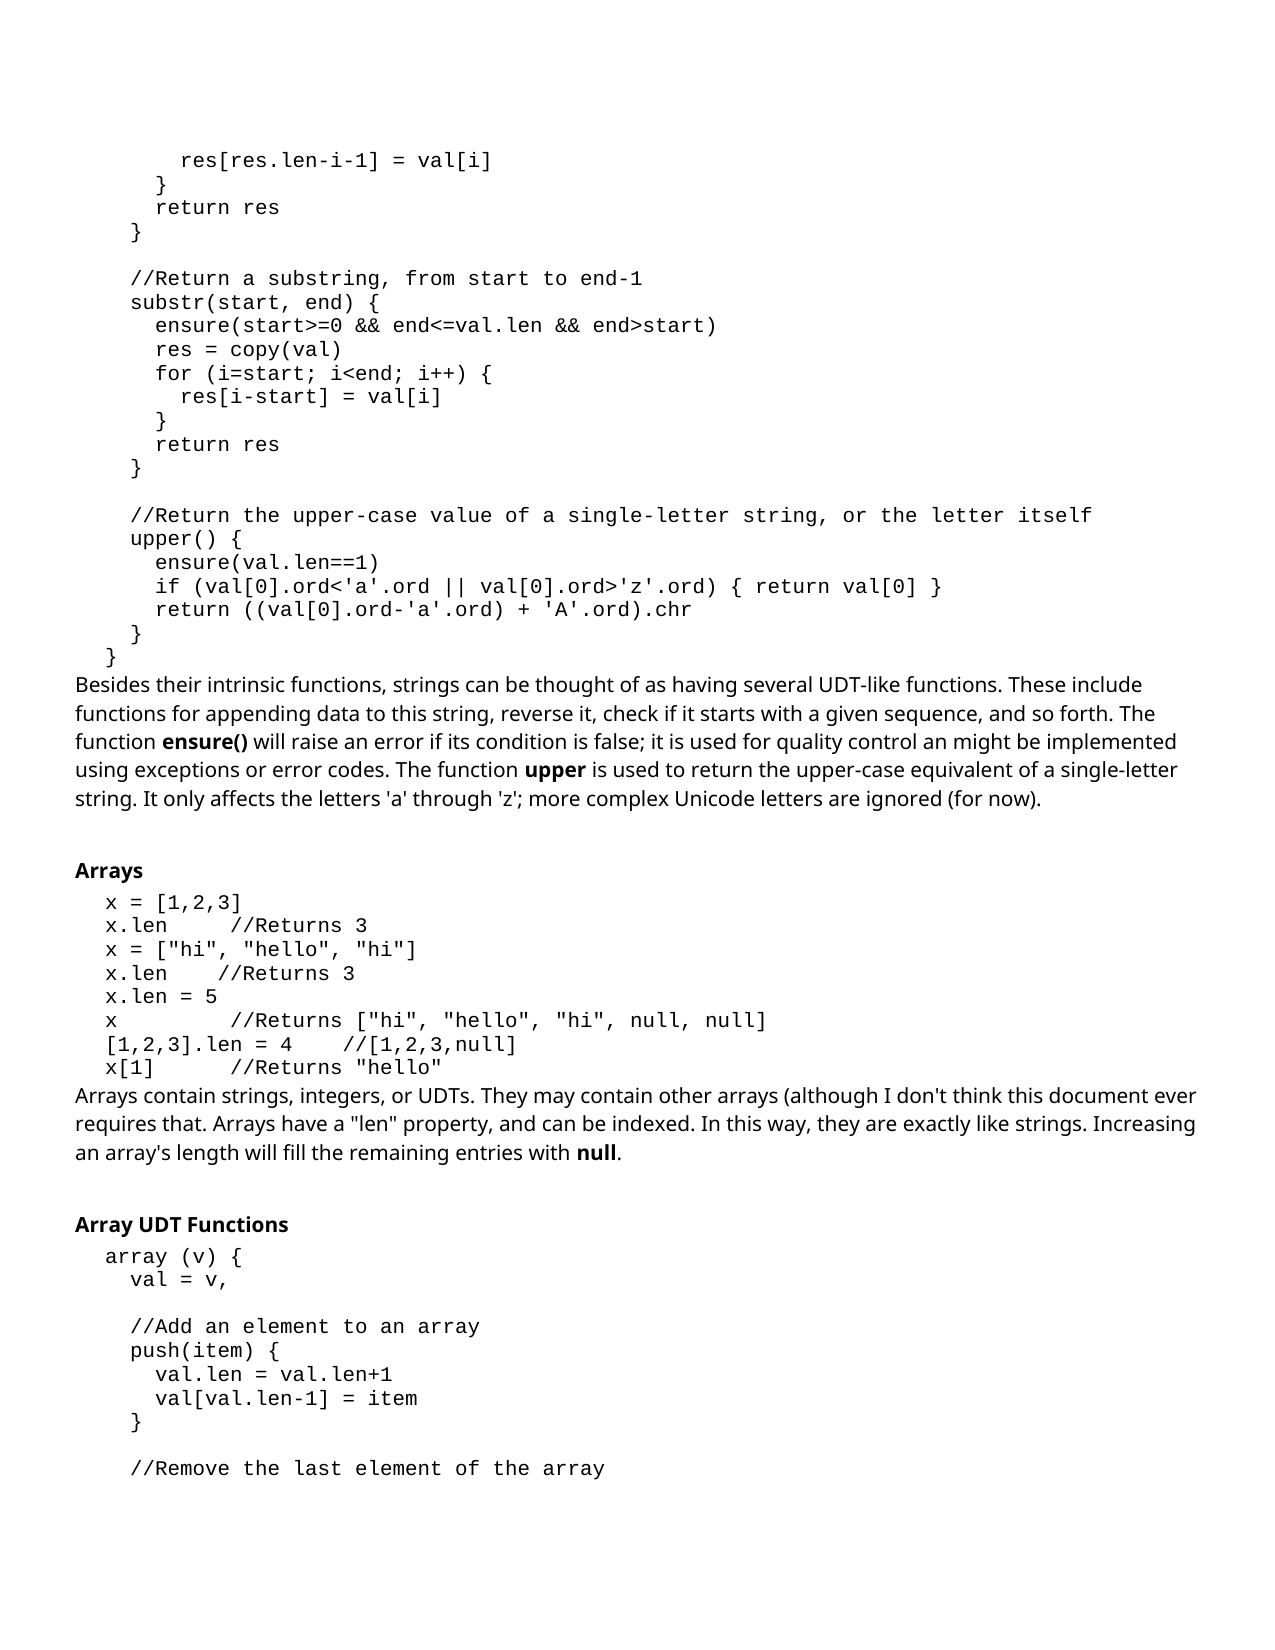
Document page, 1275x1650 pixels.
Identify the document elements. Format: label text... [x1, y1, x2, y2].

text for (i=start; i<end; i++) { [105, 363, 1200, 386]
text res[res.len-i-1] = val[i] [105, 150, 1200, 174]
text return res [105, 434, 1200, 457]
text x.len //Returns 3 [105, 963, 1200, 986]
text //Add an element to an array [105, 1317, 1200, 1340]
text Arrays [75, 856, 1200, 884]
text [1,2,3].len = 4 //[1,2,3,null] [105, 1034, 1200, 1057]
text } [105, 457, 1200, 481]
text ensure(start>=0 && end<=val.len && end>start) [105, 316, 1200, 339]
text return ((val[0].ord-'a'.ord) + 'A'.ord).chr [105, 599, 1200, 623]
text } [105, 623, 1200, 647]
text } [105, 1411, 1200, 1435]
text Besides their intrinsic functions, strings can be thought of as having several UDT-like functions. These include functions for appending data to this string, reverse it, check if it starts with a given sequence, and so forth. The function ensure() will raise an error if its condition is false; it is used for quality control an might be implemented using exceptions or error codes. The function upper is used to return the upper-case equivalent of a single-letter string. It only affects the letters 'a' through 'z'; more complex Unicode letters are ignored (for now). [75, 670, 1200, 812]
text //Return a substring, from start to end-1 [105, 268, 1200, 292]
text upper() { [105, 528, 1200, 552]
text ensure(val.len==1) [105, 552, 1200, 576]
text } [105, 174, 1200, 197]
text res[i-start] = val[i] [105, 386, 1200, 410]
text } [105, 410, 1200, 434]
text val = v, [105, 1269, 1200, 1293]
text if (val[0].ord<'a'.ord || val[0].ord>'z'.ord) { return val[0] } [105, 576, 1200, 599]
text } [105, 221, 1200, 244]
text x = ["hi", "hello", "hi"] [105, 939, 1200, 963]
text x //Returns ["hi", "hello", "hi", null, null] [105, 1010, 1200, 1034]
text substr(start, end) { [105, 292, 1200, 316]
text //Return the upper-case value of a single-letter string, or the letter itself [105, 505, 1200, 528]
text //Remove the last element of the array [105, 1458, 1200, 1482]
text x.len = 5 [105, 986, 1200, 1010]
text res = copy(val) [105, 339, 1200, 363]
text x.len //Returns 3 [105, 915, 1200, 939]
text return res [105, 197, 1200, 221]
text Array UDT Functions [75, 1210, 1200, 1238]
text array (v) { [105, 1246, 1200, 1269]
text } [105, 647, 1200, 670]
text Arrays contain strings, integers, or UDTs. They may contain other arrays (although I don't think this document ever requires that. Arrays have a "len" property, and can be indexed. In this way, they are exactly like strings. Increasing an array's length will fill the remaining entries with null. [75, 1081, 1200, 1166]
text x[1] //Returns "hello" [105, 1057, 1200, 1081]
text push(item) { [105, 1340, 1200, 1364]
text val[val.len-1] = item [105, 1387, 1200, 1411]
text x = [1,2,3] [105, 892, 1200, 915]
text val.len = val.len+1 [105, 1364, 1200, 1387]
